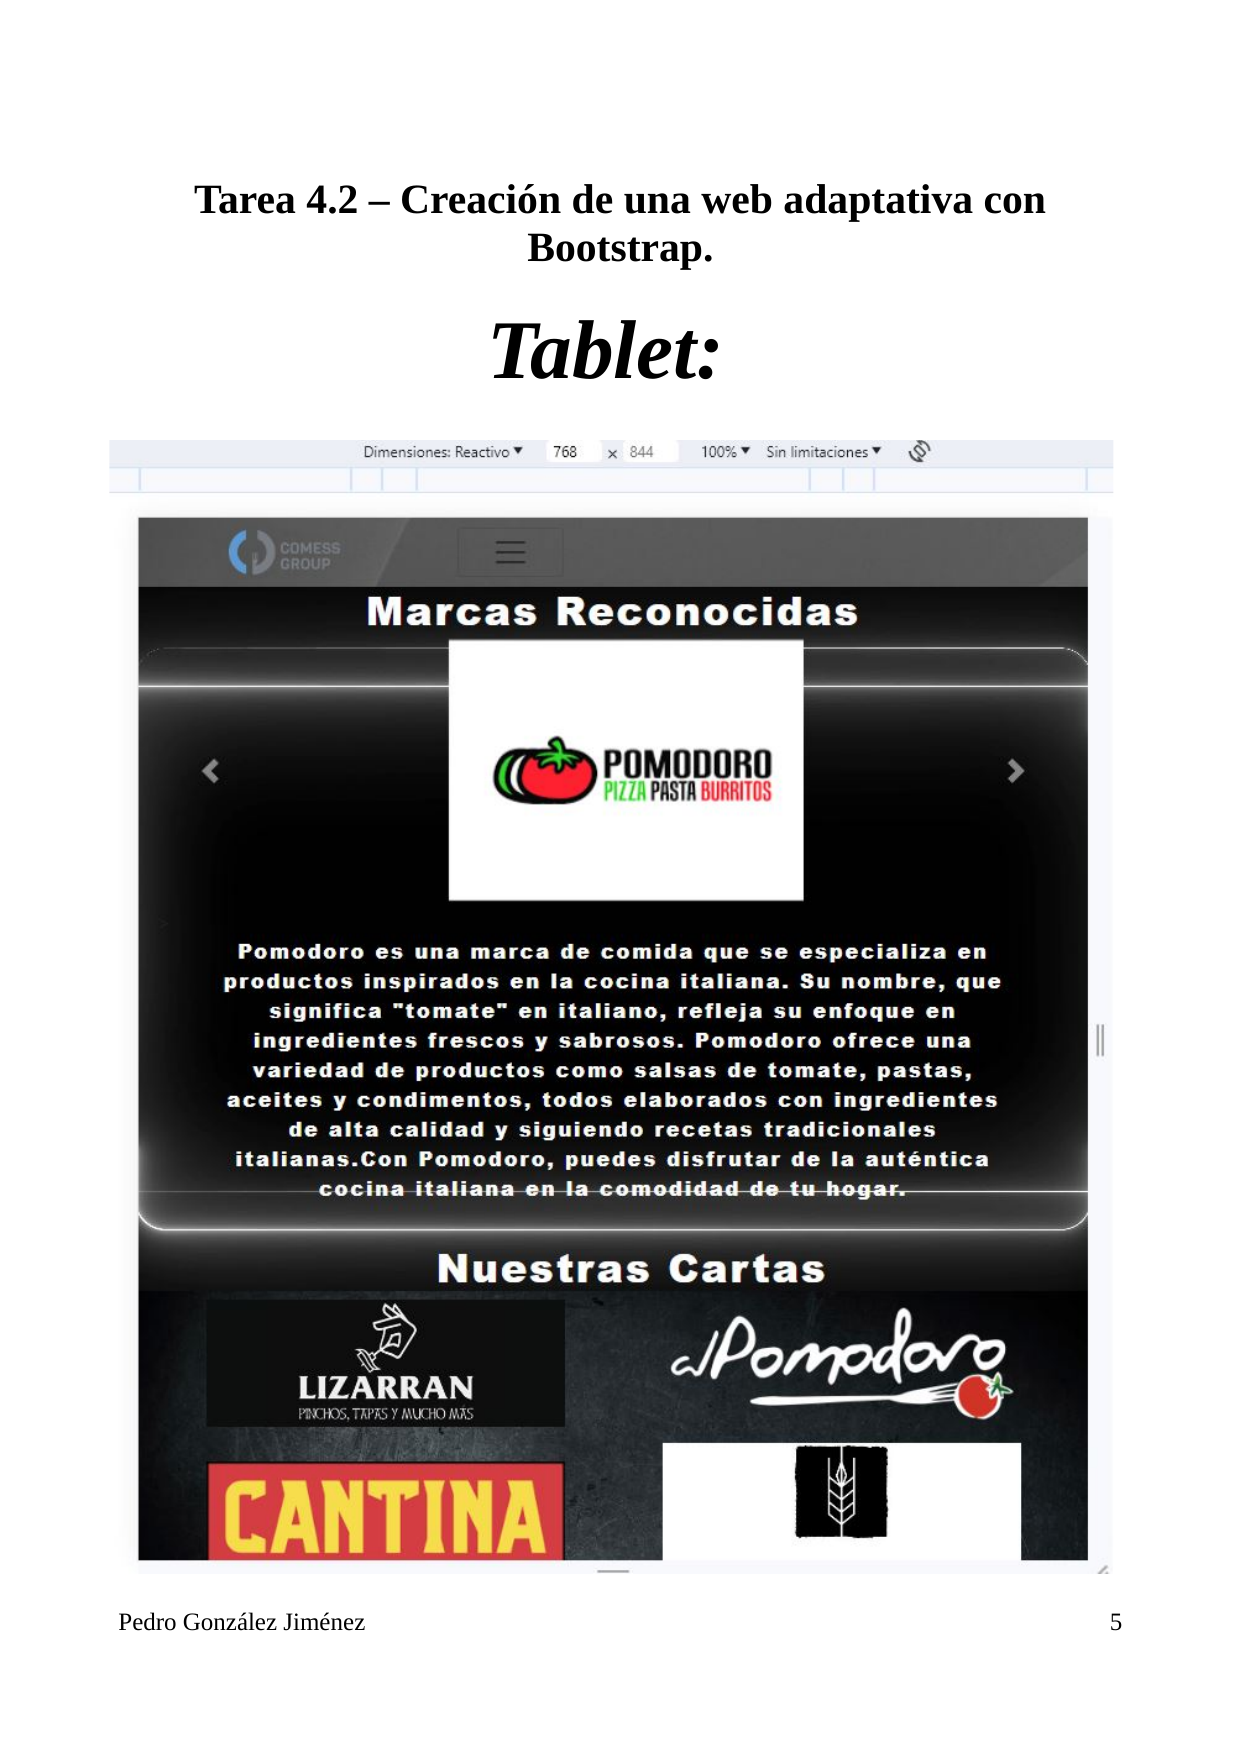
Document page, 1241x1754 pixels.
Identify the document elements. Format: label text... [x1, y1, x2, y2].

picture [109, 440, 1114, 1574]
text Tablet: [118, 300, 1122, 396]
